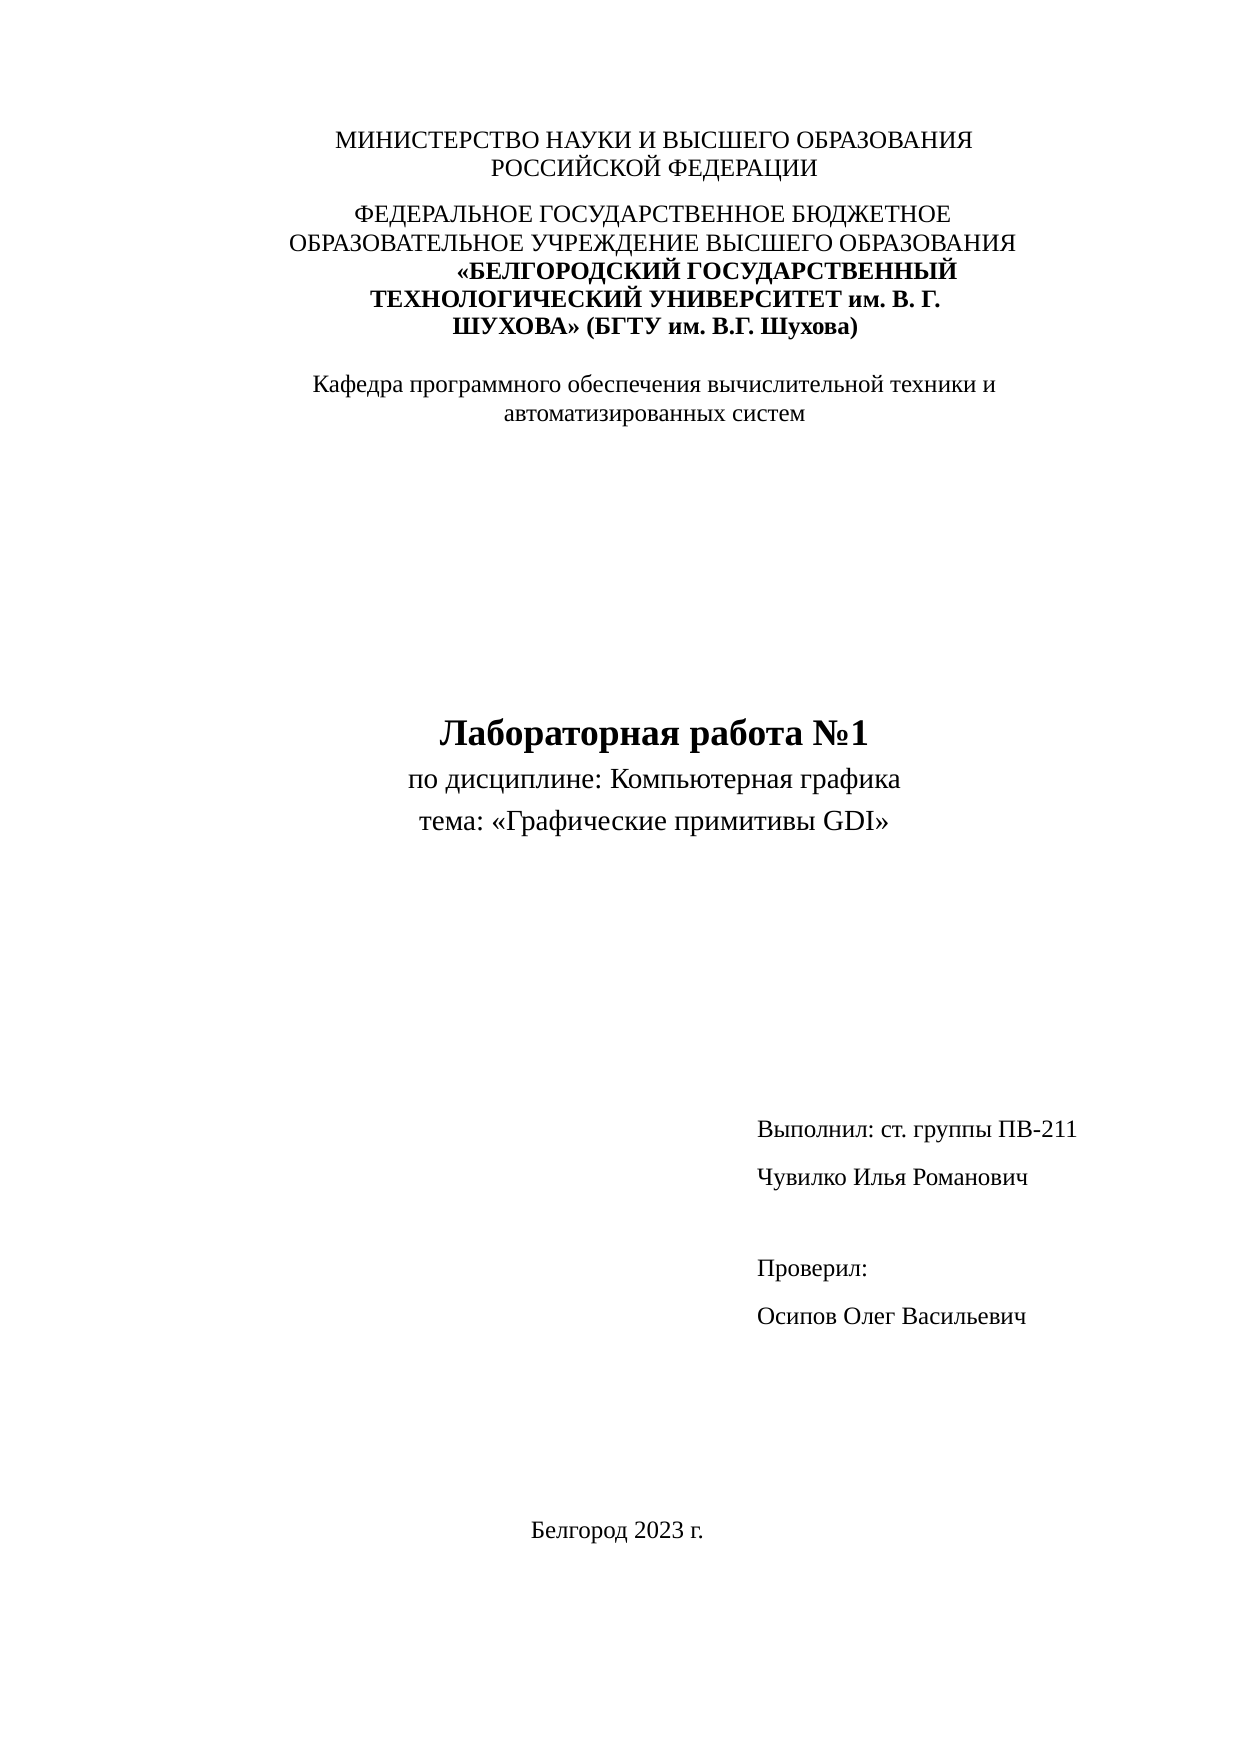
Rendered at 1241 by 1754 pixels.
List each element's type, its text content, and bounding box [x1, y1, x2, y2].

text МИНИСТЕРСТВО НАУКИ И ВЫСШЕГО ОБРАЗОВАНИЯ РОССИЙСКОЙ ФЕДЕРАЦИИ [293, 126, 1016, 182]
text Выполнил: ст. группы ПВ-211 [757, 1114, 1122, 1143]
text Проверил: [757, 1250, 1122, 1283]
text Кафедра программного обеспечения вычислительной техники и автоматизированных систем [239, 370, 1070, 426]
text тема: «Графические примитивы GDI» [293, 797, 1016, 839]
text ФЕДЕРАЛЬНОЕ ГОСУДАРСТВЕННОЕ БЮДЖЕТНОЕ ОБРАЗОВАТЕЛЬНОЕ УЧРЕЖДЕНИЕ ВЫСШЕГО ОБРАЗОВАНИЯ [235, 199, 1070, 257]
text Лабораторная работа №1 по дисциплине: Компьютерная графика [293, 711, 1016, 797]
text Чувилко Илья Романович [757, 1162, 1122, 1191]
text Осипов Олег Васильевич [757, 1298, 1122, 1331]
text «БЕЛГОРОДСКИЙ ГОСУДАРСТВЕННЫЙ ТЕХНОЛОГИЧЕСКИЙ УНИВЕРСИТЕТ им. В. Г. ШУХОВА» (БГТУ им. В.Г. Шухова) [341, 258, 969, 340]
text Белгород 2023 г. [118, 1515, 1116, 1544]
